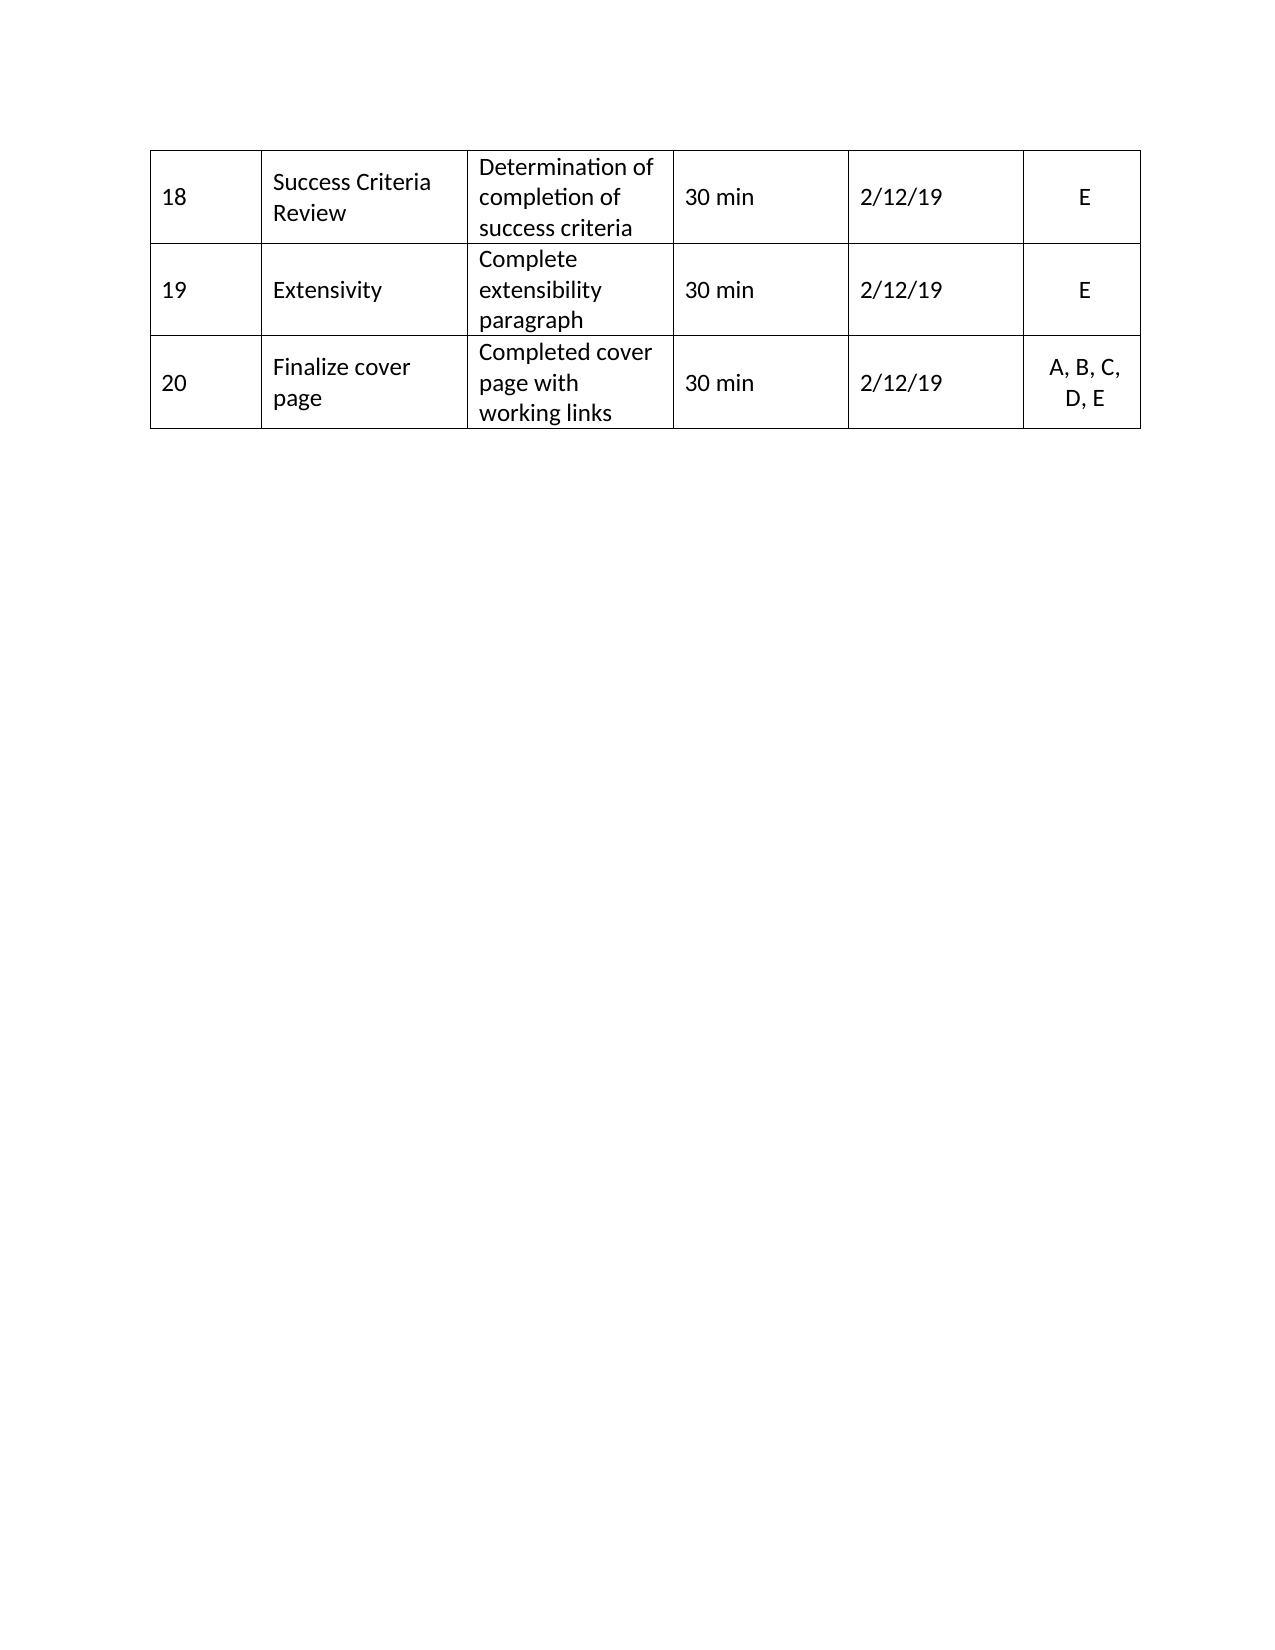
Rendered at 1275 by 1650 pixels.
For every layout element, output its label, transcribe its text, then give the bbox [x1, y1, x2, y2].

table_cell 30 min [674, 151, 848, 243]
table_cell 2/12/19 [849, 151, 1023, 243]
table_cell E [1024, 244, 1140, 335]
table_cell 20 [151, 336, 261, 428]
table_cell Determination of completion of success criteria [468, 151, 673, 243]
table_cell Complete extensibility paragraph [468, 244, 673, 335]
table_cell Finalize cover page [262, 336, 467, 428]
table_cell A, B, C, D, E [1024, 336, 1140, 428]
table_cell Success Criteria Review [262, 151, 467, 243]
table_cell 30 min [674, 244, 848, 335]
table_cell 30 min [674, 336, 848, 428]
table_cell 2/12/19 [849, 336, 1023, 428]
table_cell E [1024, 151, 1140, 243]
table_cell 18 [151, 151, 261, 243]
table_cell 19 [151, 244, 261, 335]
table_cell Extensivity [262, 244, 467, 335]
table_cell Completed cover page with working links [468, 336, 673, 428]
table_cell 2/12/19 [849, 244, 1023, 335]
